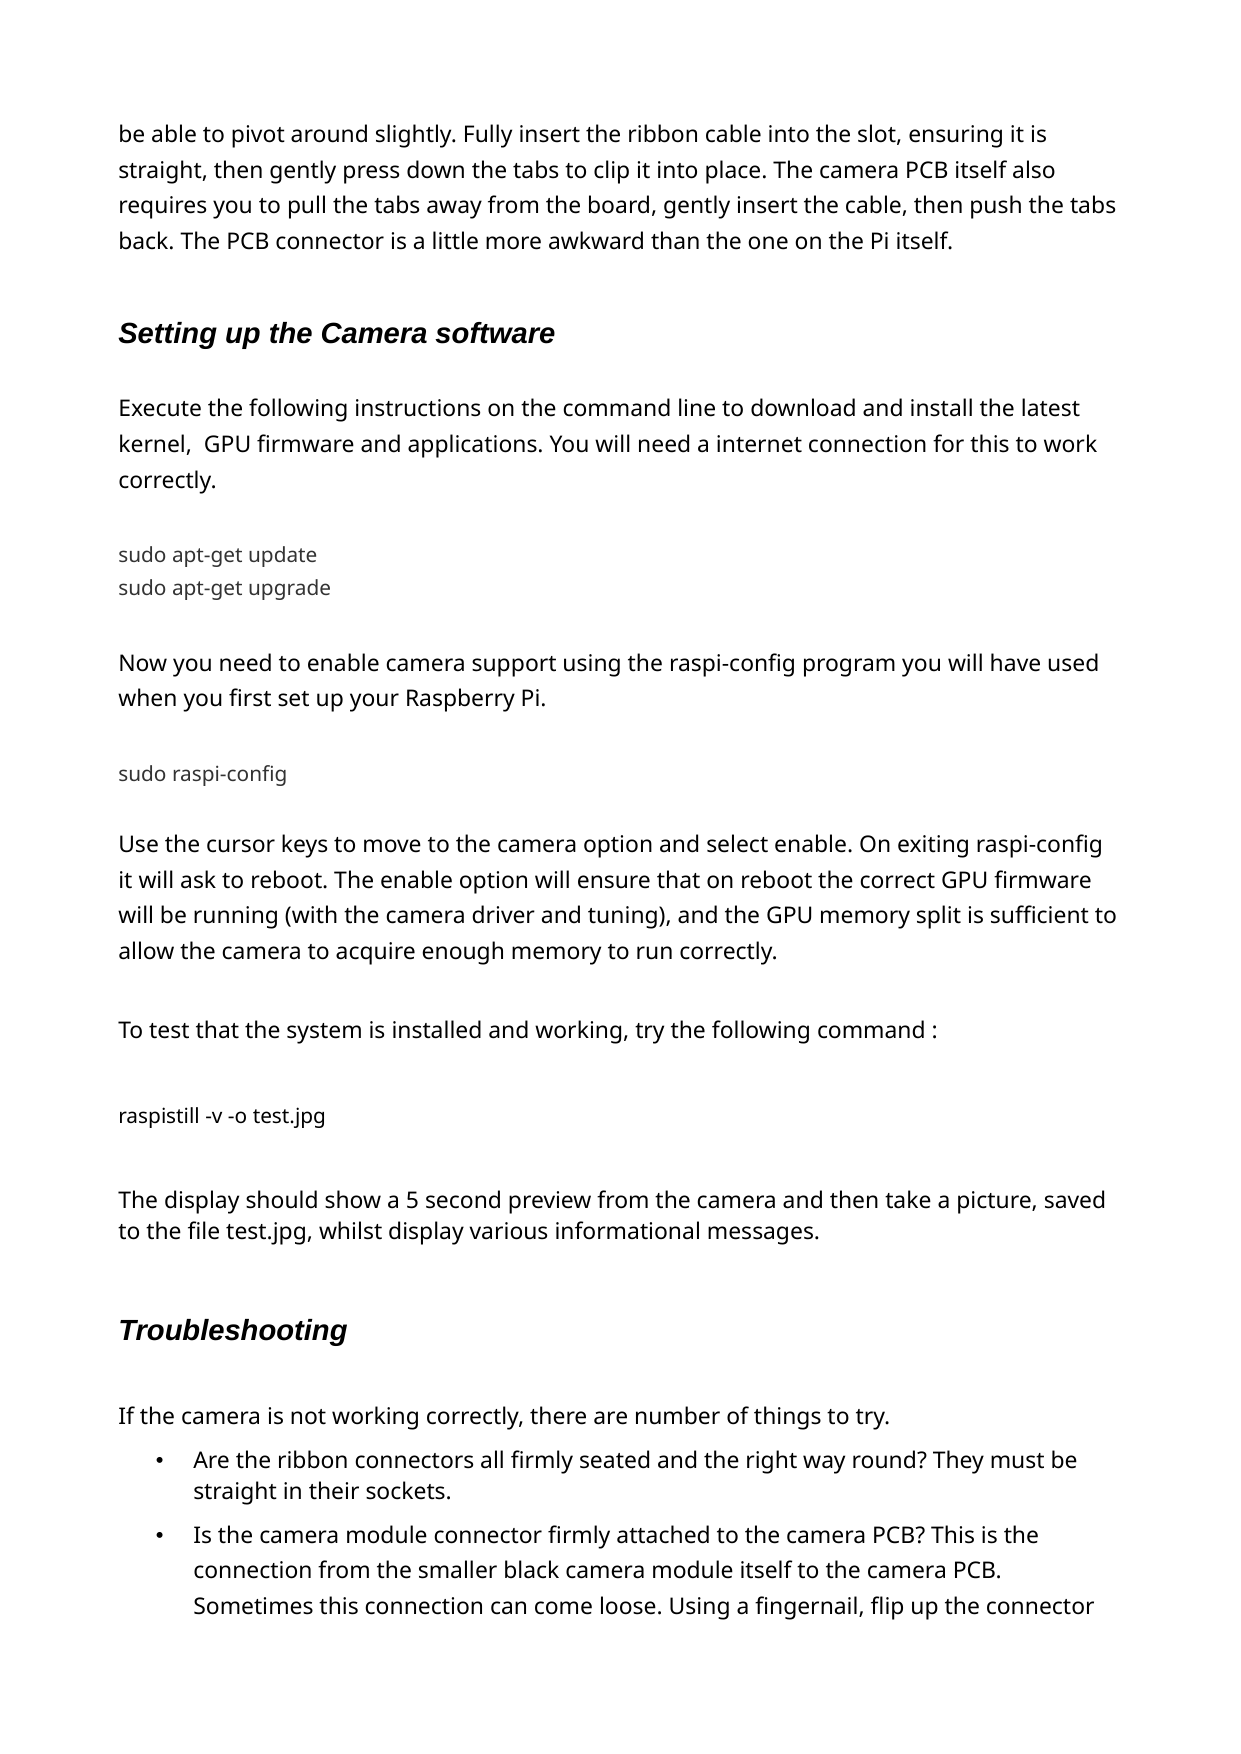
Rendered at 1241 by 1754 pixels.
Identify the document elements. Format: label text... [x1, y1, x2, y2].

text The display should show a 5 second preview from the camera and then take a picture, saved to the file test.jpg, whilst display various informational messages. [118, 1184, 1122, 1246]
text If the camera is not working correctly, there are number of things to try. [118, 1400, 1122, 1431]
text be able to pivot around slightly. Fully insert the ribbon cable into the slot, ensuring it is straight, then gently press down the tabs to clip it into place. The camera PCB itself also requires you to pull the tabs away from the board, gently insert the cable, then push the tabs back. The PCB connector is a little more awkward than the one on the Pi itself. [118, 118, 1122, 256]
text raspistill -v -o test.jpg [118, 1102, 1122, 1130]
list Are the ribbon connectors all firmly seated and the right way round? They must be straight in their sockets. [156, 1444, 1122, 1506]
text Now you need to enable camera support using the raspi-config program you will have used when you first set up your Raspberry Pi. [118, 646, 1122, 713]
text Use the cursor keys to move to the camera option and select enable. On exiting raspi-config it will ask to reboot. The enable option will ensure that on reboot the correct GPU firmware will be running (with the camera driver and tuning), and the GPU memory split is sufficient to allow the camera to acquire enough memory to run correctly. [118, 828, 1122, 966]
list Is the camera module connector firmly attached to the camera PCB? This is the connection from the smaller black camera module itself to the camera PCB. Sometimes this connection can come loose. Using a fingernail, flip up the connector [156, 1519, 1122, 1621]
text sudo apt-get update [118, 540, 1122, 569]
text Execute the following instructions on the command line to download and install the latest kernel, GPU firmware and applications. You will need a internet connection for this to work correctly. [118, 392, 1122, 495]
subtitle Setting up the Camera software [118, 316, 1122, 349]
subtitle Troubleshooting [118, 1313, 1122, 1346]
text To test that the system is installed and working, try the following command : [118, 1014, 1122, 1045]
text sudo raspi-config [118, 759, 1122, 787]
text sudo apt-get upgrade [118, 573, 1122, 601]
